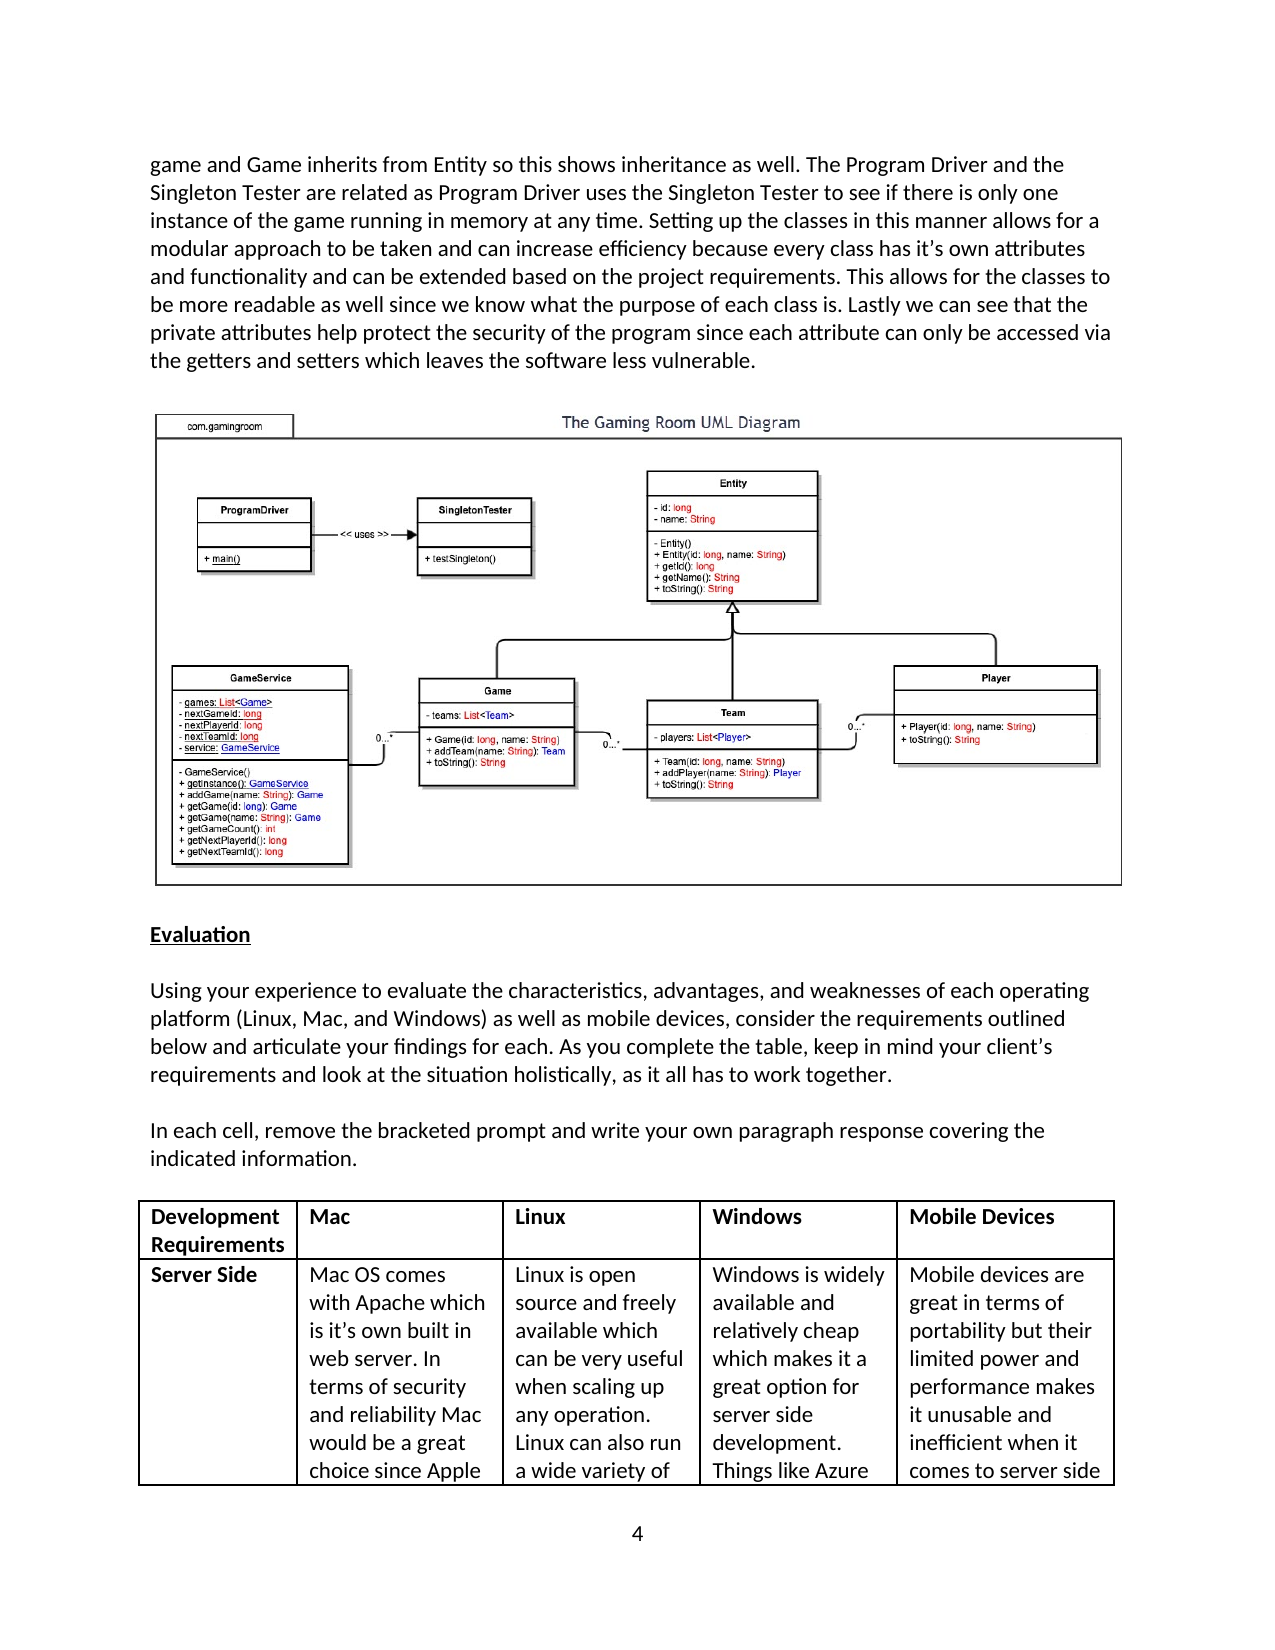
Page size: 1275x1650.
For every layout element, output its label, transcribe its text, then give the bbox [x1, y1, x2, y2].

table_cell Mobile devices are great in terms of portability but their limited power and performance makes it unusable and inefficient when it comes to server side [898, 1260, 1113, 1484]
table_cell Windows is widely available and relatively cheap which makes it a great option for server side development. Things like Azure [701, 1260, 896, 1484]
table_header Mac [298, 1202, 502, 1258]
table_header Mobile Devices [898, 1202, 1113, 1258]
table_cell Server Side [140, 1260, 296, 1484]
text In each cell, remove the bracketed prompt and write your own paragraph response covering the indicated information. [150, 1116, 1125, 1172]
text game and Game inherits from Entity so this shows inheritance as well. The Program Driver and the Singleton Tester are related as Program Driver uses the Singleton Tester to see if there is only one instance of the game running in memory at any time. Setting up the classes in this manner allows for a modular approach to be taken and can increase efficiency because every class has it’s own attributes and functionality and can be extended based on the project requirements. This allows for the classes to be more readable as well since we know what the purpose of each class is. Lastly we can see that the private attributes help protect the security of the program since each attribute can only be accessed via the getters and setters which leaves the software less vulnerable. [150, 150, 1125, 374]
text Using your experience to evaluate the characteristics, advantages, and weaknesses of each operating platform (Linux, Mac, and Windows) as well as mobile devices, consider the requirements outlined below and articulate your findings for each. As you complete the table, keep in mind your client’s requirements and look at the situation holistically, as it all has to work together. [150, 976, 1125, 1088]
subtitle Evaluation [150, 920, 1125, 948]
table_header Linux [504, 1202, 699, 1258]
picture [150, 402, 1125, 892]
table_header Windows [701, 1202, 896, 1258]
table_cell Linux is open source and freely available which can be very useful when scaling up any operation. Linux can also run a wide variety of [504, 1260, 699, 1484]
table_header Development Requirements [140, 1202, 296, 1258]
table_cell Mac OS comes with Apache which is it’s own built in web server. In terms of security and reliability Mac would be a great choice since Apple [298, 1260, 502, 1484]
